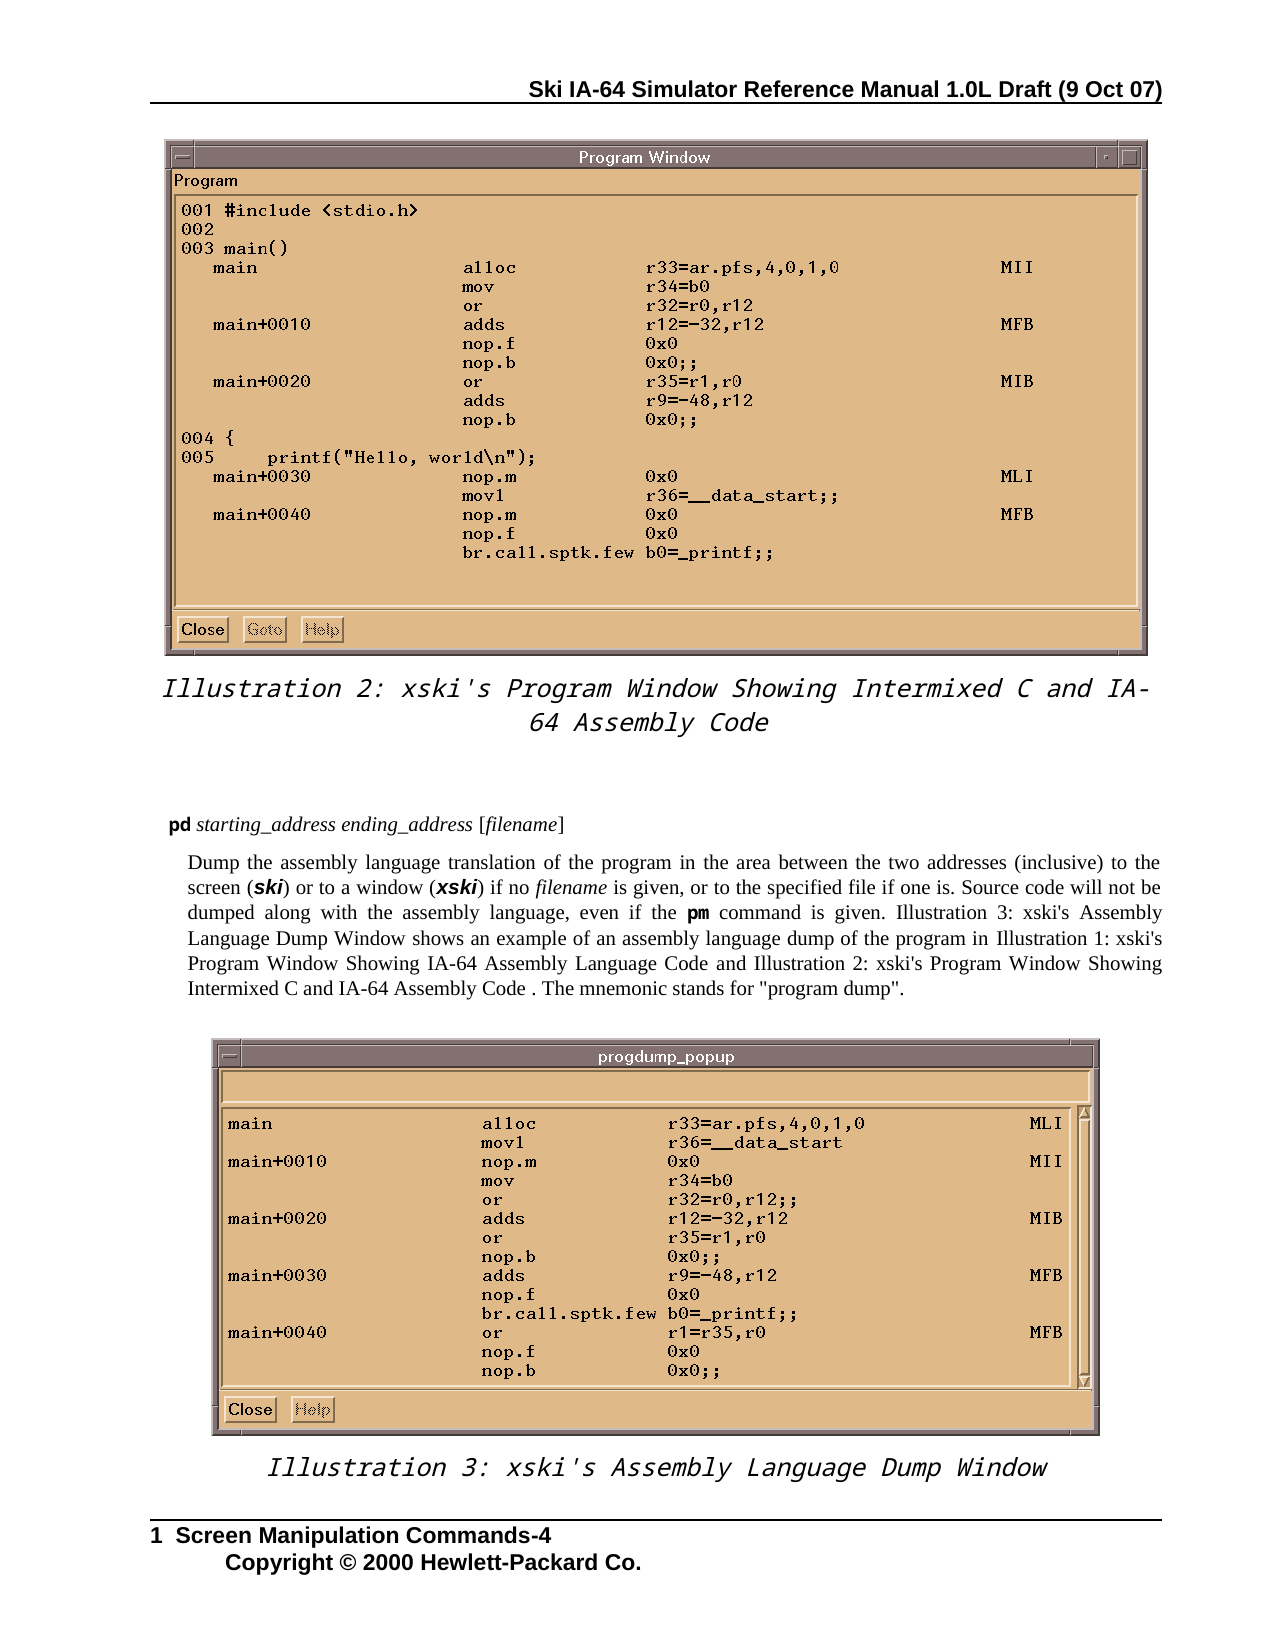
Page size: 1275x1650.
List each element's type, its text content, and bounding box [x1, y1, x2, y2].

list Dump the assembly language translation of the program in the area between the two addresses (inclusive) to the screen (ski) or to a window (xski) if no filename is given, or to the specified file if one is. Source code will not be dumped along with the assembly language, even if the pm command is given. Illustration 3: xski's Assembly Language Dump Window shows an example of an assembly language dump of the program in Illustration 1: xski's Program Window Showing IA-64 Assembly Language Code and Illustration 2: xski's Program Window Showing Intermixed C and IA-64 Assembly Code . The mnemonic stands for "program dump". [187, 849, 1162, 1000]
table_header [150, 113, 1162, 767]
list pd starting_address ending_address [filename] [169, 811, 1162, 837]
table_header [150, 1012, 1162, 1512]
